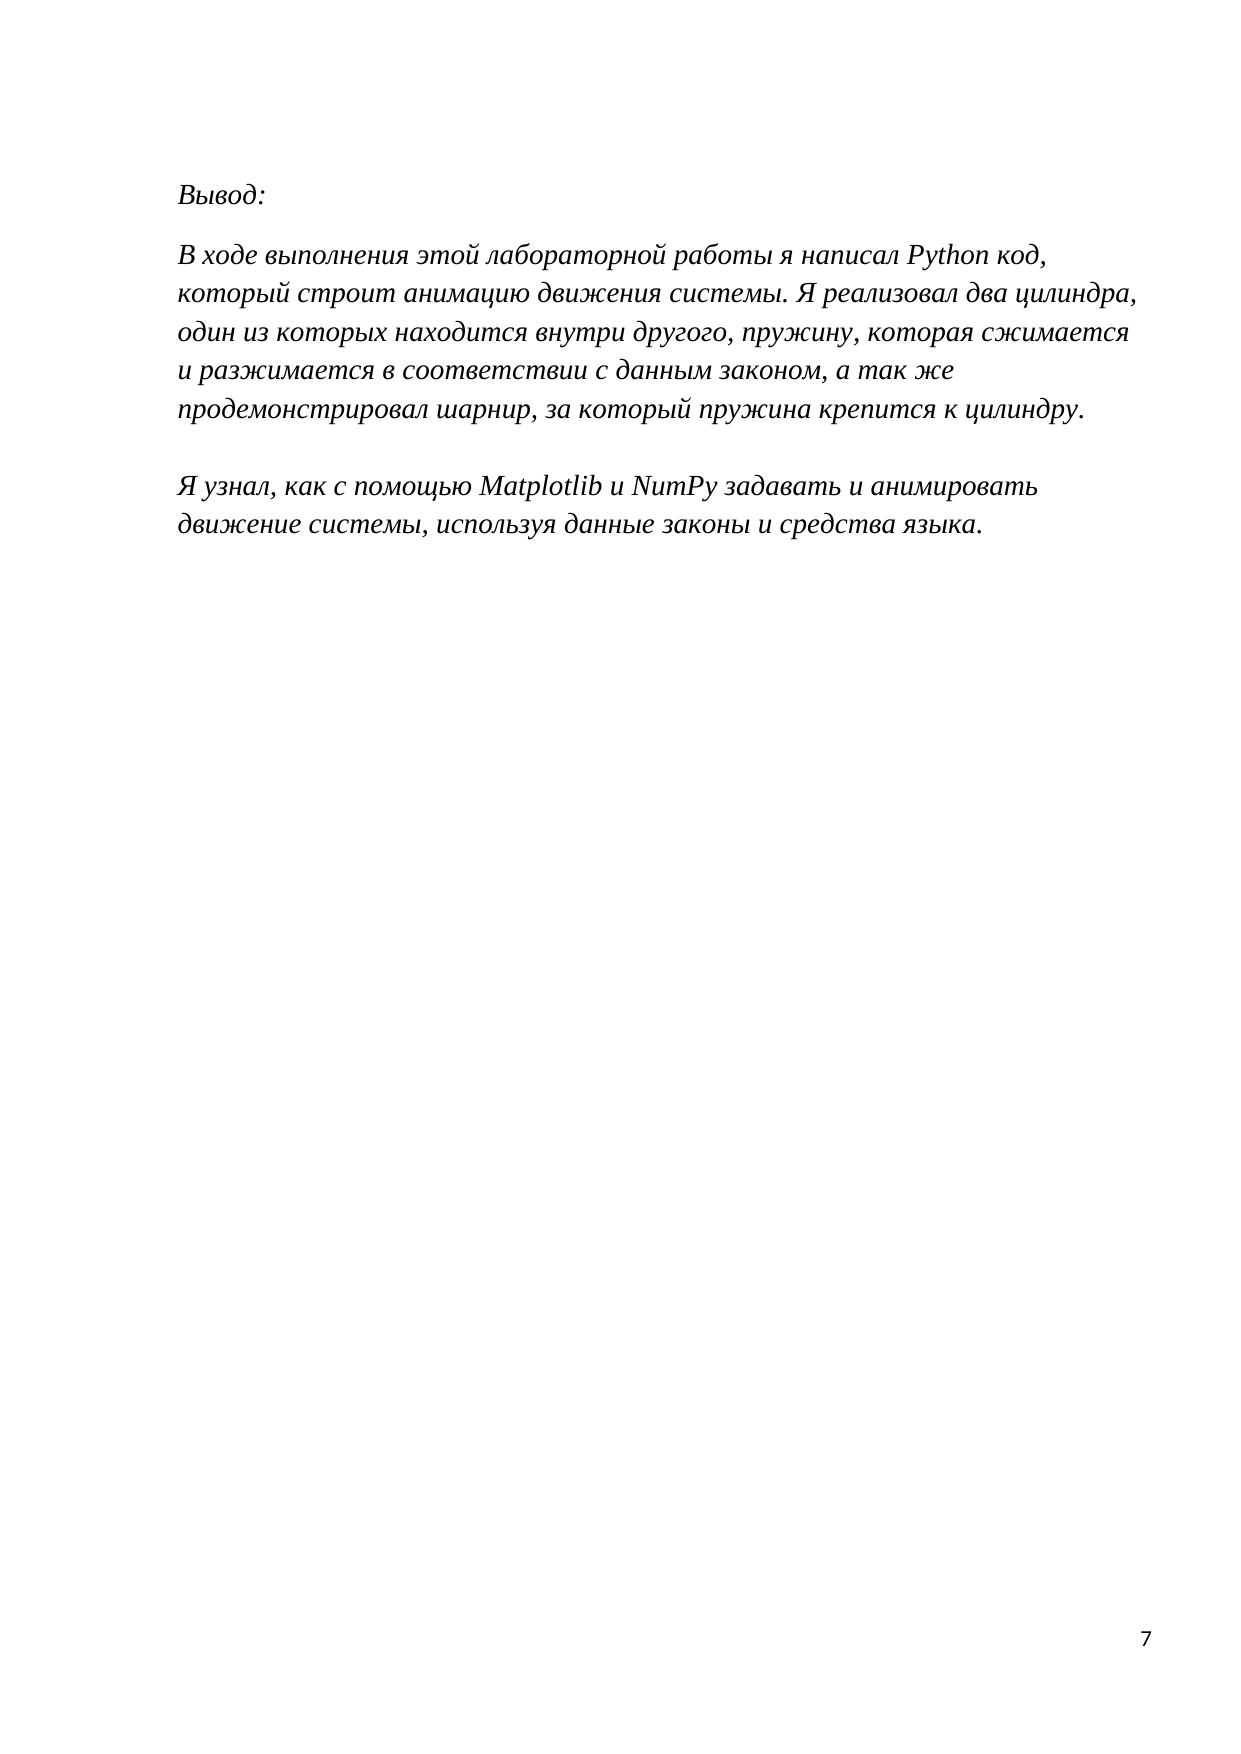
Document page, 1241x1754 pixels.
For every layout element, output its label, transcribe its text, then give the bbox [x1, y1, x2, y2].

text В ходе выполнения этой лабораторной работы я написал Python код, который строит анимацию движения системы. Я реализовал два цилиндра, один из которых находится внутри другого, пружину, которая сжимается и разжимается в соответствии с данным законом, а так же продемонстрировал шарнир, за который пружина крепится к цилиндру. Я узнал, как с помощью Matplotlib и NumPy задавать и анимировать движение системы, используя данные законы и средства языка. [177, 237, 1152, 540]
text Вывод: [177, 177, 1152, 211]
